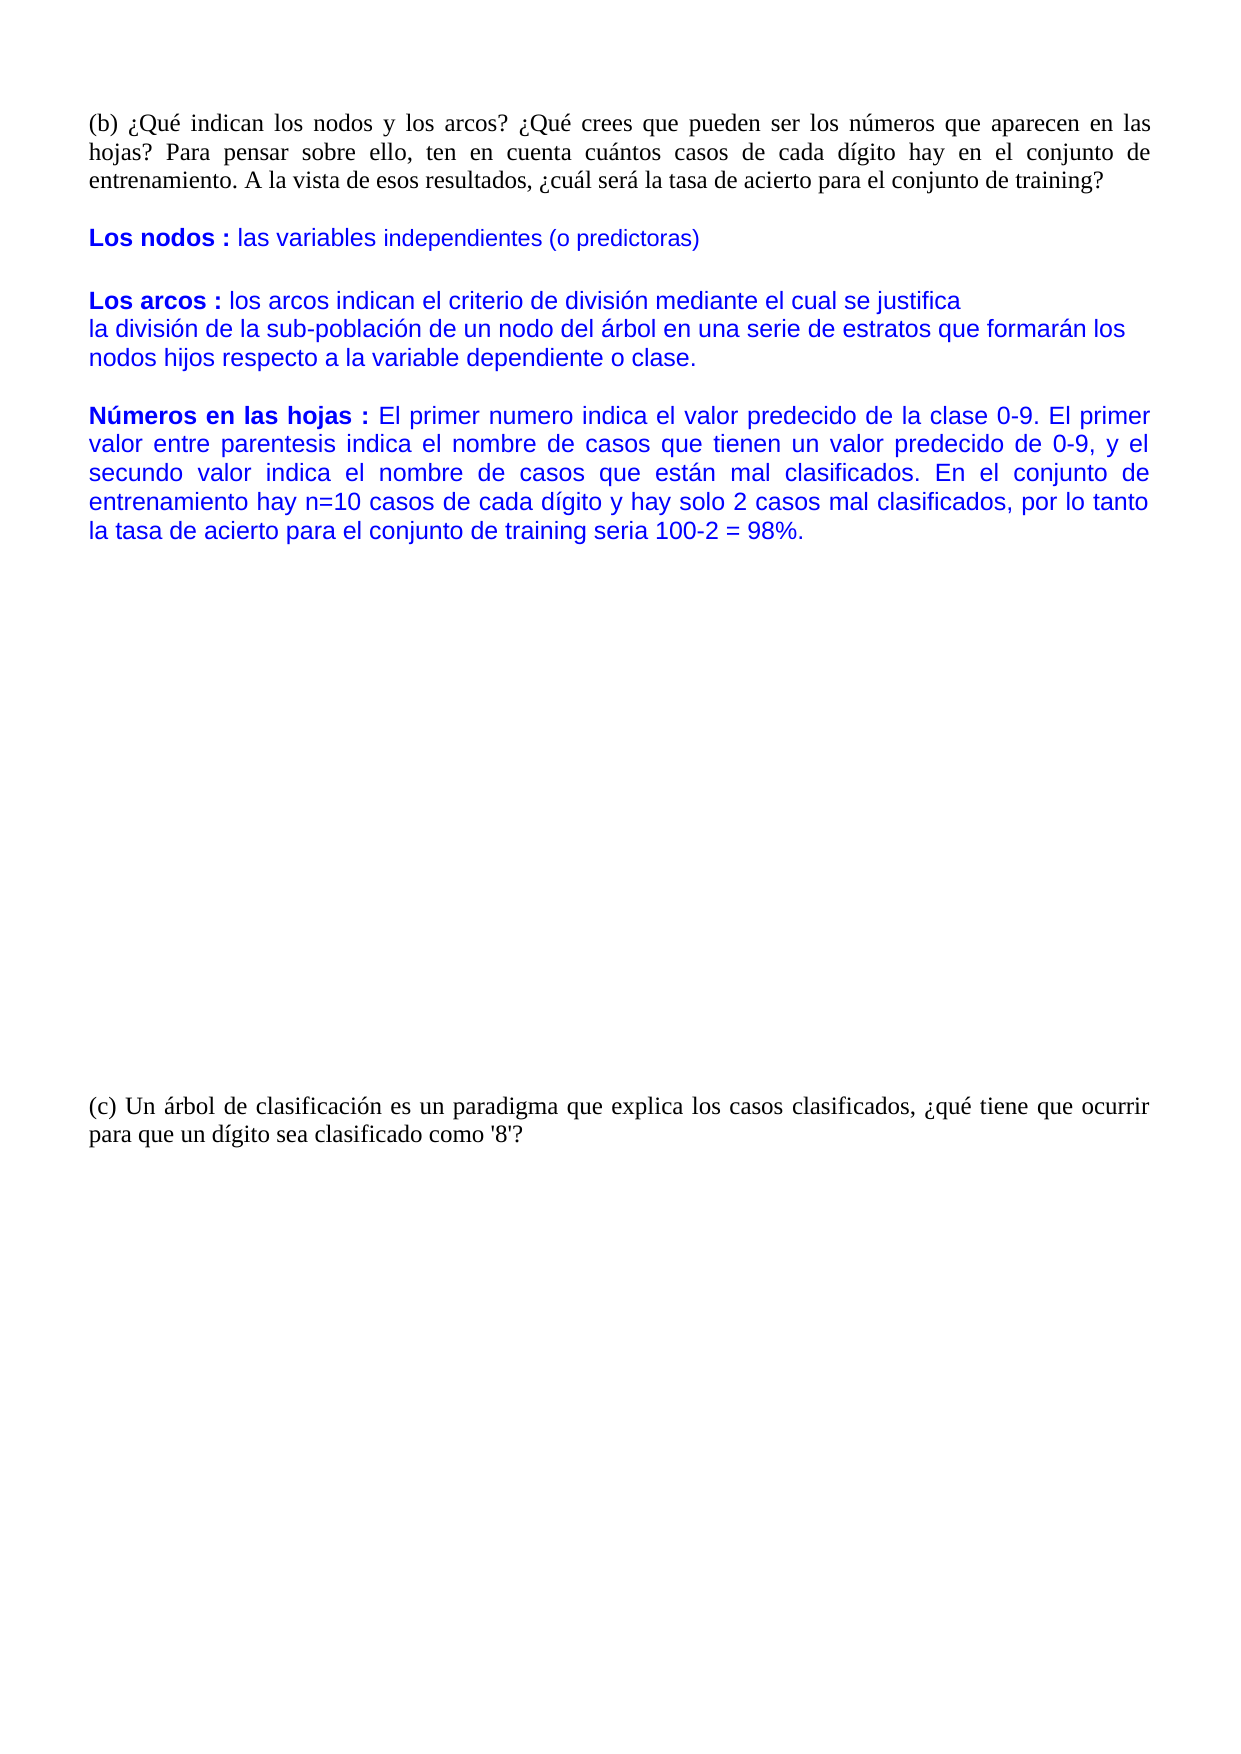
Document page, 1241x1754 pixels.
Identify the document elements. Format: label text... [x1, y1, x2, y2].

text Números en las hojas : El primer numero indica el valor predecido de la clase 0-9. El primer valor entre parentesis indica el nombre de casos que tienen un valor predecido de 0-9, y el secundo valor indica el nombre de casos que están mal clasificados. En el conjunto de entrenamiento hay n=10 casos de cada dígito y hay solo 2 casos mal clasificados, por lo tanto la tasa de acierto para el conjunto de training seria 100-2 = 98%. [89, 401, 1152, 544]
text (b) ¿Qué indican los nodos y los arcos? ¿Qué crees que pueden ser los números que aparecen en las hojas? Para pensar sobre ello, ten en cuenta cuántos casos de cada dígito hay en el conjunto de entrenamiento. A la vista de esos resultados, ¿cuál será la tasa de acierto para el conjunto de training? [89, 108, 1152, 194]
text Los arcos : los arcos indican el criterio de división mediante el cual se justifica [89, 286, 1152, 314]
text (c) Un árbol de clasificación es un paradigma que explica los casos clasificados, ¿qué tiene que ocurrir para que un dígito sea clasificado como '8'? [89, 1091, 1152, 1148]
text Los nodos : las variables independientes (o predictoras) [89, 223, 1152, 252]
text la división de la sub-población de un nodo del árbol en una serie de estratos que formarán los nodos hijos respecto a la variable dependiente o clase. [89, 314, 1152, 372]
